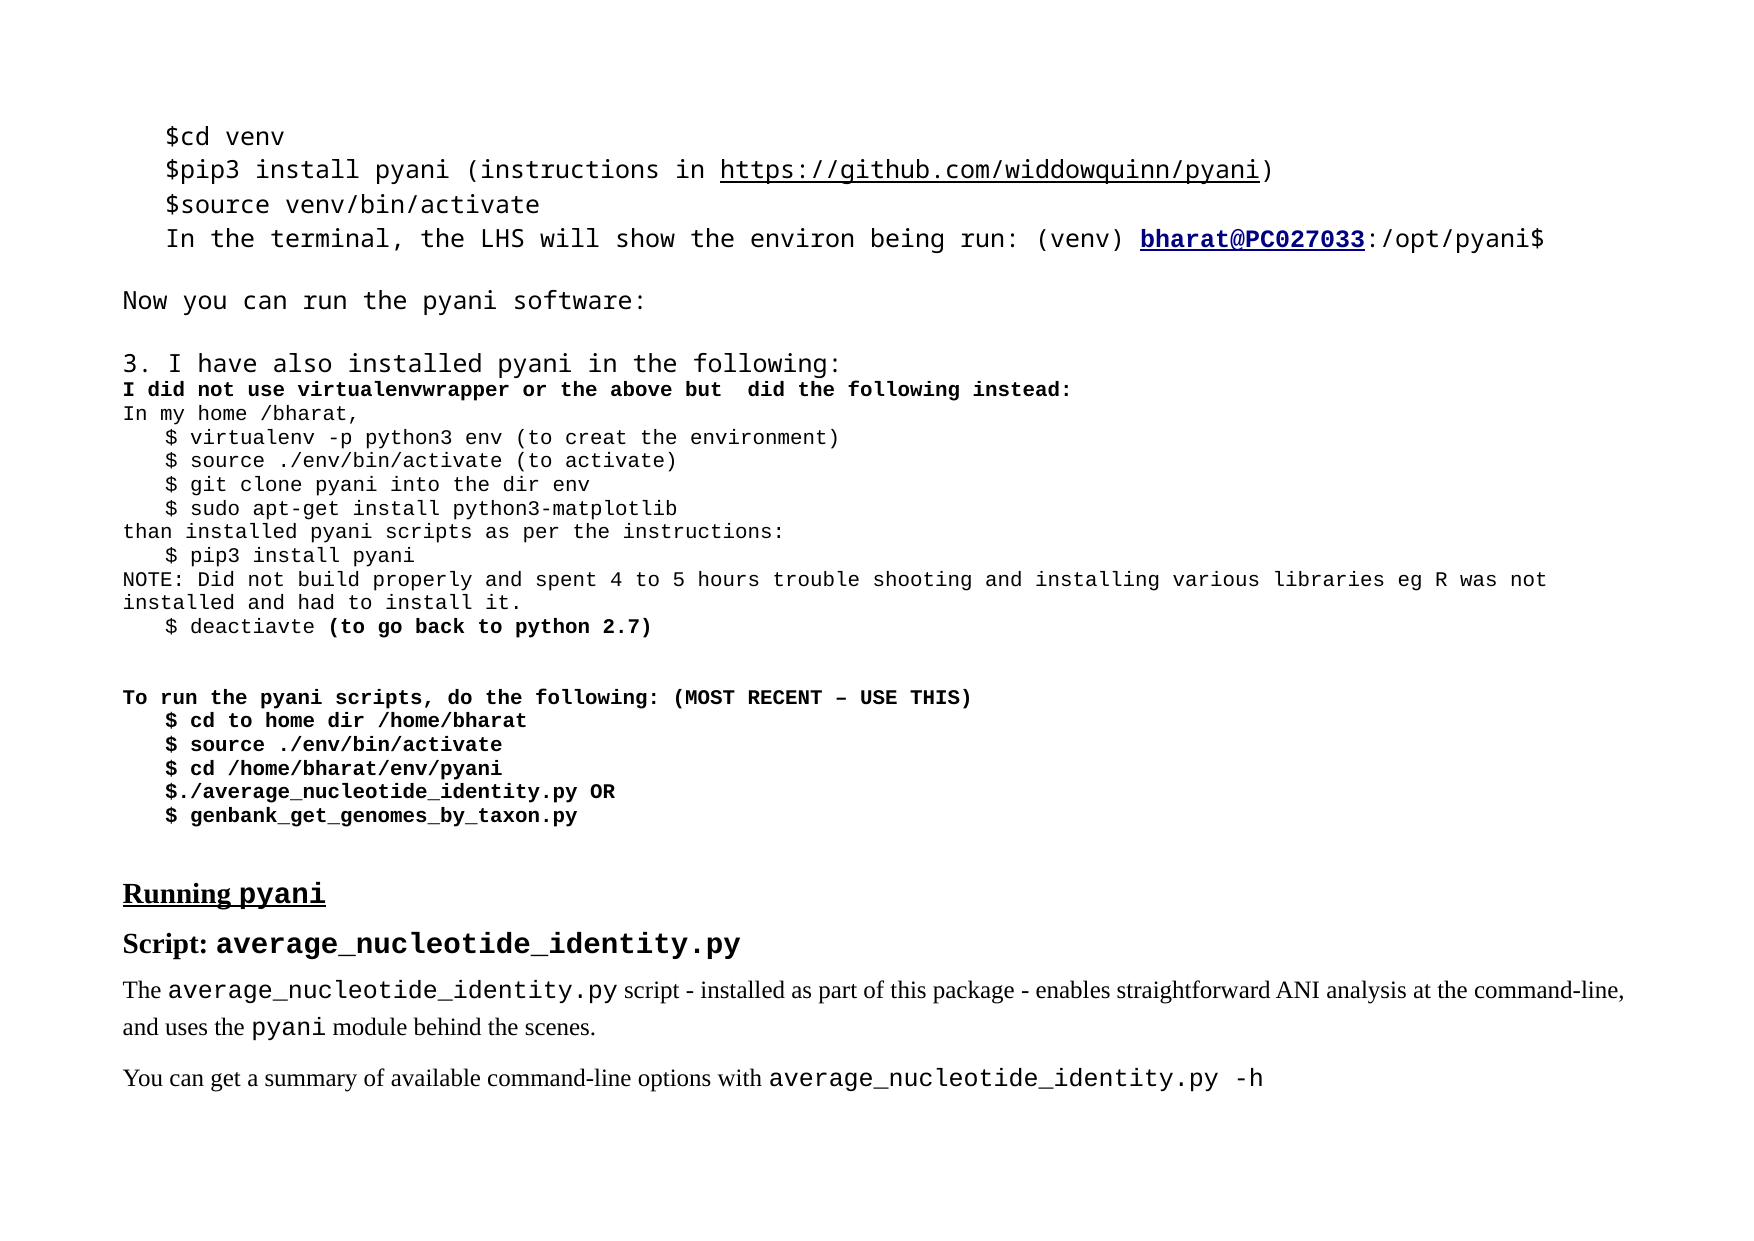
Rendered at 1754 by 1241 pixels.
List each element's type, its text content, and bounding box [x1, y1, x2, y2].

text I did not use virtualenvwrapper or the above but did the following instead: [122, 379, 1636, 403]
text $ source ./env/bin/activate (to activate) [122, 450, 1636, 474]
text $ sudo apt-get install python3-matplotlib [122, 498, 1636, 521]
text $ deactiavte (to go back to python 2.7) [122, 616, 1636, 639]
text $cd venv [122, 118, 1636, 152]
text $ cd /home/bharat/env/pyani [122, 758, 1636, 781]
text $ cd to home dir /home/bharat [122, 710, 1636, 734]
text You can get a summary of available command-line options with average_nucleotide_identity.py -h [122, 1063, 1636, 1094]
text In my home /bharat, [122, 403, 1636, 427]
text In the terminal, the LHS will show the environ being run: (venv) bharat@PC027033:/opt/pyani$ [122, 220, 1636, 254]
subtitle Running pyani [122, 876, 1636, 912]
text $ pip3 install pyani [122, 545, 1636, 568]
text NOTE: Did not build properly and spent 4 to 5 hours trouble shooting and installing various libraries eg R was not installed and had to install it. [122, 568, 1636, 616]
text To run the pyani scripts, do the following: (MOST RECENT – USE THIS) [122, 687, 1636, 710]
text $ virtualenv -p python3 env (to creat the environment) [122, 427, 1636, 450]
text The average_nucleotide_identity.py script - installed as part of this package - enables straightforward ANI analysis at the command-line, and uses the pyani module behind the scenes. [122, 975, 1636, 1042]
text $ git clone pyani into the dir env [122, 474, 1636, 498]
text $./average_nucleotide_identity.py OR [122, 781, 1636, 805]
text than installed pyani scripts as per the instructions: [122, 521, 1636, 545]
text Now you can run the pyani software: [122, 283, 1636, 317]
text $ source ./env/bin/activate [122, 734, 1636, 758]
text 3. I have also installed pyani in the following: [122, 345, 1636, 379]
subtitle Script: average_nucleotide_identity.py [122, 927, 1636, 963]
text $ genbank_get_genomes_by_taxon.py [122, 805, 1636, 829]
text $source venv/bin/activate [122, 186, 1636, 220]
text $pip3 install pyani (instructions in https://github.com/widdowquinn/pyani) [122, 152, 1636, 186]
